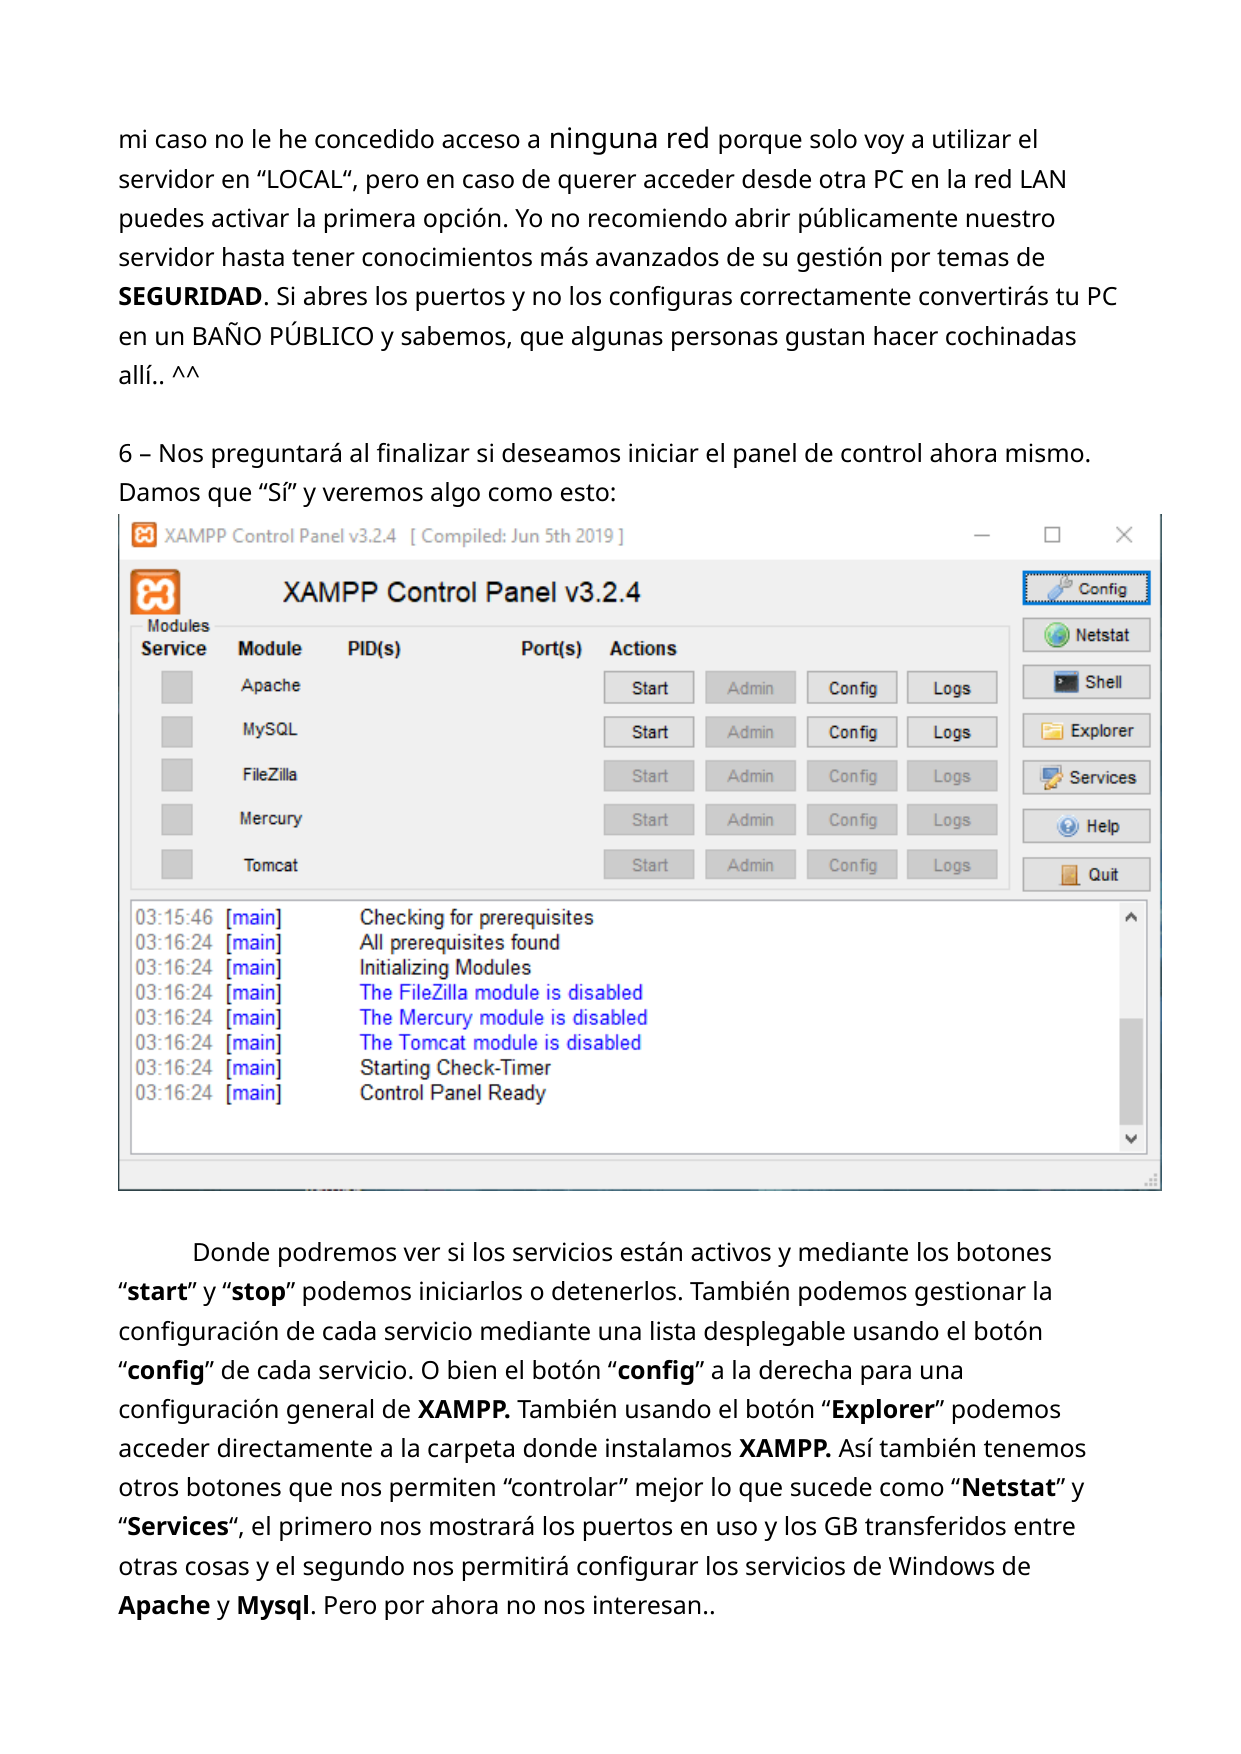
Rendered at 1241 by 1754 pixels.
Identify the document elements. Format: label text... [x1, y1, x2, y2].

text Donde podremos ver si los servicios están activos y mediante los botones “start” y “stop” podemos iniciarlos o detenerlos. También podemos gestionar la configuración de cada servicio mediante una lista desplegable usando el botón “config” de cada servicio. O bien el botón “config” a la derecha para una configuración general de XAMPP. También usando el botón “Explorer” podemos acceder directamente a la carpeta donde instalamos XAMPP. Así también tenemos otros botones que nos permiten “controlar” mejor lo que sucede como “Netstat” y “Services“, el primero nos mostrará los puertos en uso y los GB transferidos entre otras cosas y el segundo nos permitirá configurar los servicios de Windows de Apache y Mysql. Pero por ahora no nos interesan.. [118, 1235, 1122, 1621]
text mi caso no le he concedido acceso a ninguna red porque solo voy a utilizar el servidor en “LOCAL“, pero en caso de querer acceder desde otra PC en la red LAN puedes activar la primera opción. Yo no recomiendo abrir públicamente nuestro servidor hasta tener conocimientos más avanzados de su gestión por temas de SEGURIDAD. Si abres los puertos y no los configuras correctamente convertirás tu PC en un BAÑO PÚBLICO y sabemos, que algunas personas gustan hacer cochinadas allí.. ^^ [118, 118, 1122, 391]
text 6 – Nos preguntará al finalizar si deseamos iniciar el panel de control ahora mismo. Damos que “Sí” y veremos algo como esto: [118, 436, 1122, 509]
picture [118, 514, 1162, 1191]
